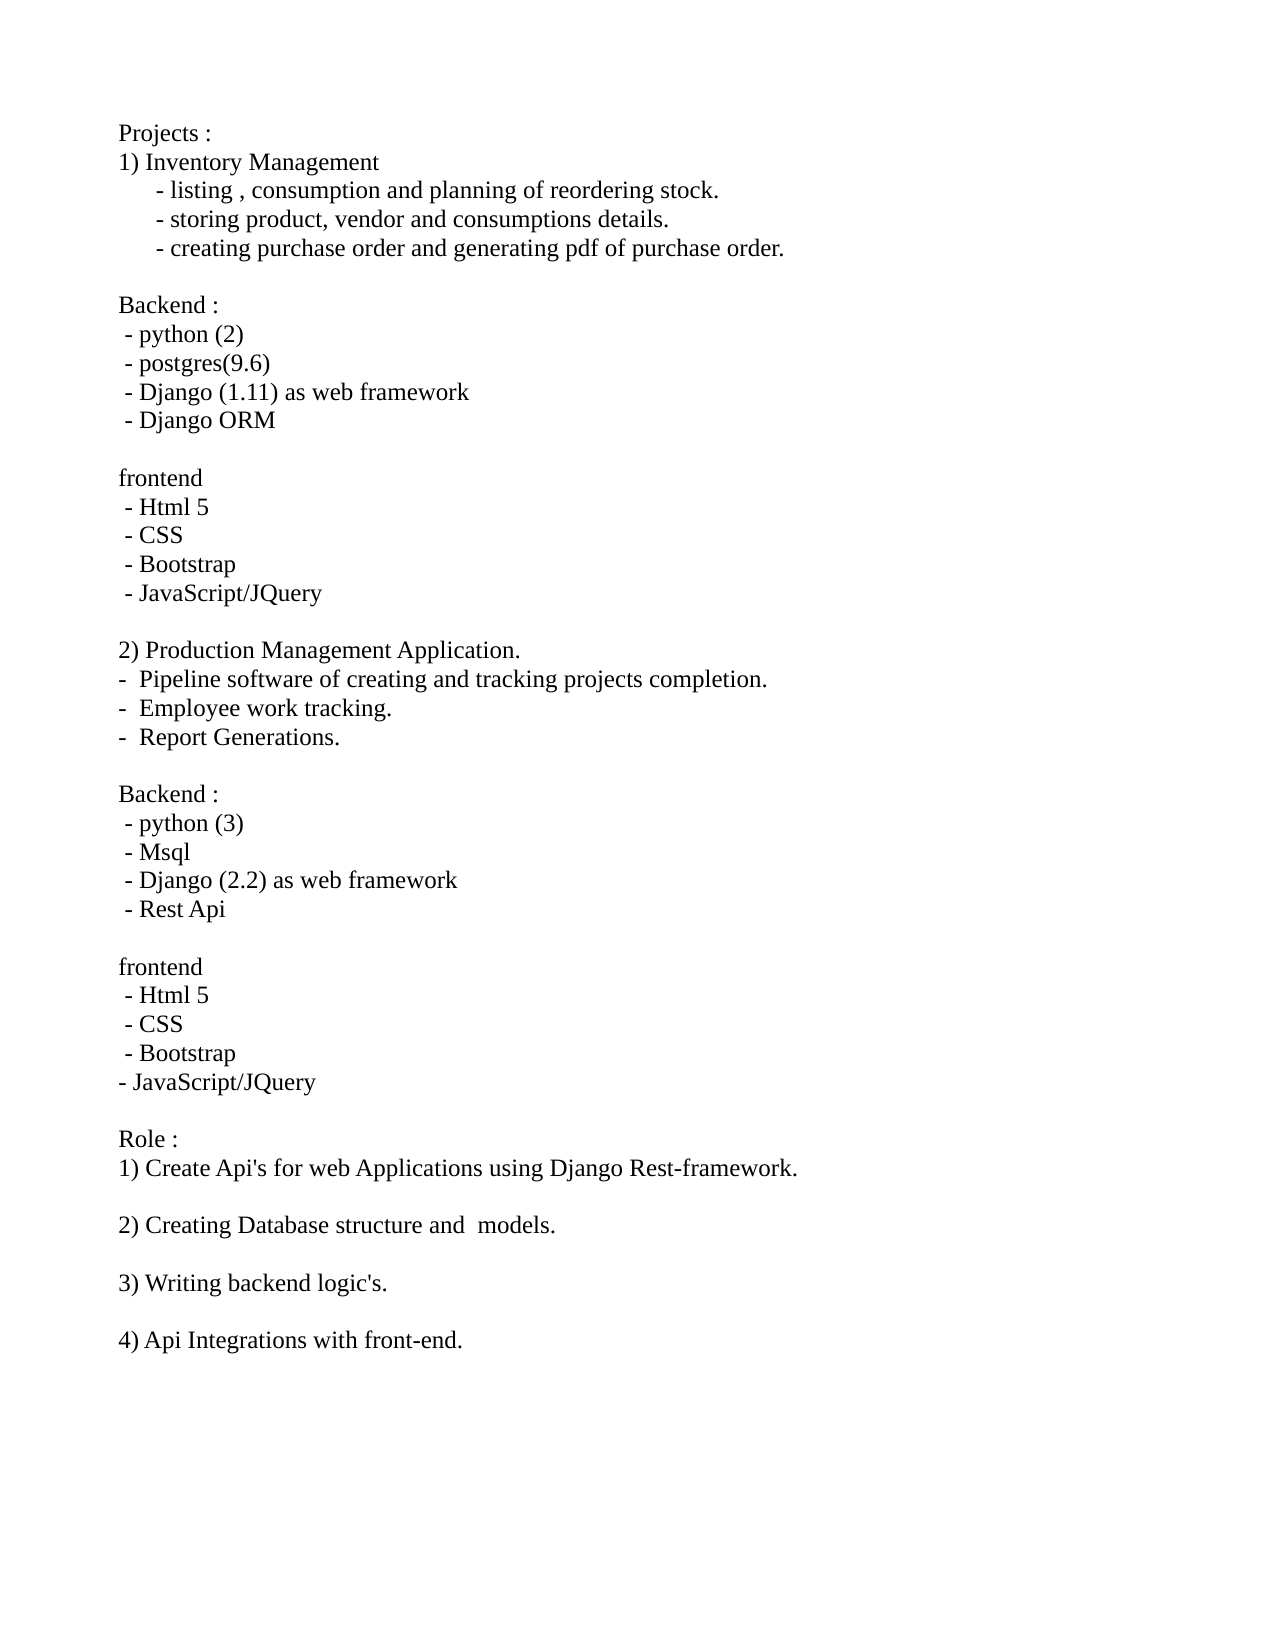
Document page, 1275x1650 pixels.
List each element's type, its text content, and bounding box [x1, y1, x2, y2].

text - Django ORM [118, 406, 1157, 434]
text 4) Api Integrations with front-end. [118, 1326, 1157, 1354]
text - Html 5 [118, 981, 1157, 1009]
text - Bootstrap [118, 549, 1157, 578]
text - python (2) [118, 319, 1157, 348]
text - Django (1.11) as web framework [118, 377, 1157, 406]
text - Msql [118, 837, 1157, 866]
text Projects : [118, 118, 1157, 147]
text - Pipeline software of creating and tracking projects completion. [118, 664, 1157, 693]
text - Employee work tracking. [118, 693, 1157, 722]
text 1) Create Api's for web Applications using Django Rest-framework. [118, 1153, 1157, 1182]
text - listing , consumption and planning of reordering stock. [118, 176, 1157, 204]
text - JavaScript/JQuery [118, 578, 1157, 607]
text - CSS [118, 1009, 1157, 1038]
text 2) Creating Database structure and models. [118, 1211, 1157, 1239]
text - storing product, vendor and consumptions details. [118, 204, 1157, 233]
text - JavaScript/JQuery [118, 1067, 1157, 1096]
text - Report Generations. [118, 722, 1157, 751]
text - postgres(9.6) [118, 348, 1157, 377]
text 3) Writing backend logic's. [118, 1268, 1157, 1297]
text - Rest Api [118, 894, 1157, 923]
text Backend : [118, 291, 1157, 319]
text frontend [118, 952, 1157, 981]
text - Django (2.2) as web framework [118, 866, 1157, 894]
text - Html 5 [118, 492, 1157, 521]
text - creating purchase order and generating pdf of purchase order. [118, 233, 1157, 262]
text - CSS [118, 521, 1157, 549]
text frontend [118, 463, 1157, 492]
text 2) Production Management Application. [118, 636, 1157, 664]
text Backend : [118, 779, 1157, 808]
text - Bootstrap [118, 1038, 1157, 1067]
text Role : [118, 1124, 1157, 1153]
text 1) Inventory Management [118, 147, 1157, 176]
text - python (3) [118, 808, 1157, 837]
